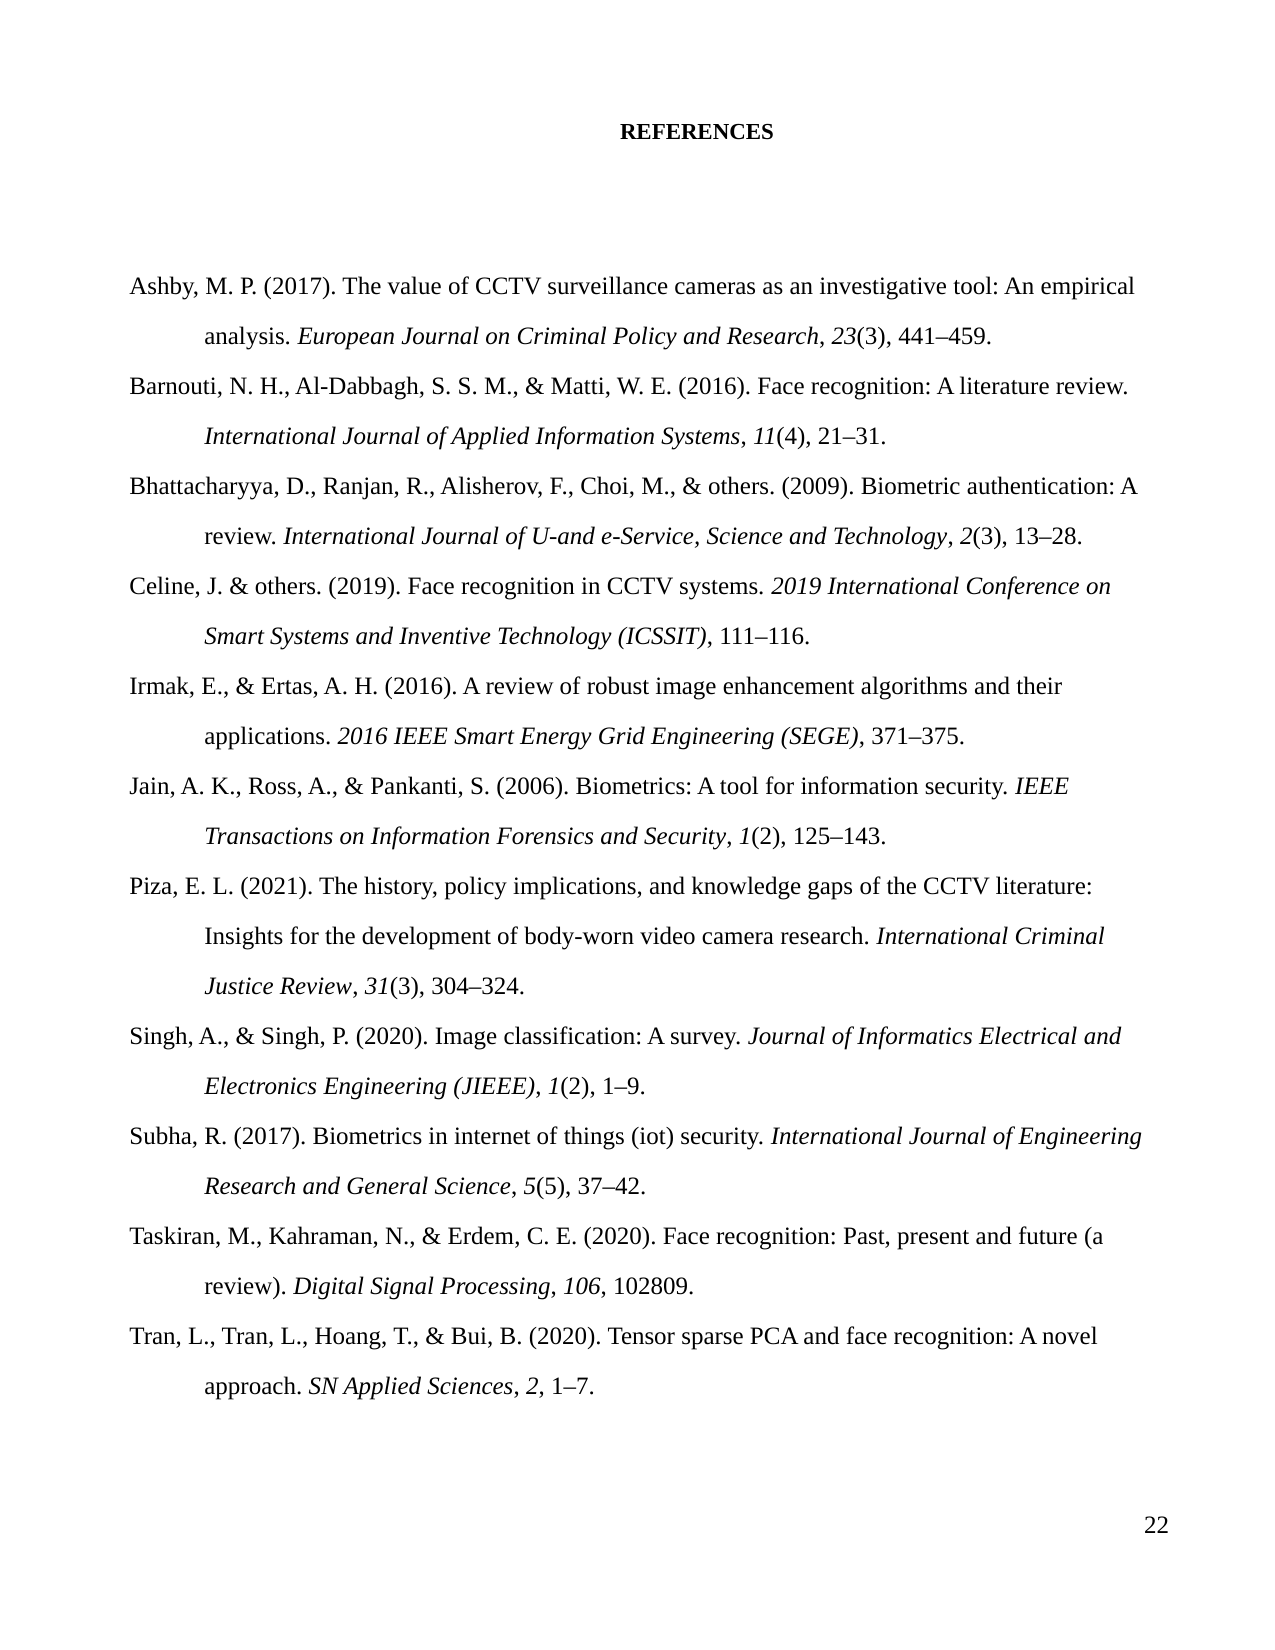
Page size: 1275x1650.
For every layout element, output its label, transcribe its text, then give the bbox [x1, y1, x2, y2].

text Barnouti, N. H., Al-Dabbagh, S. S. M., & Matti, W. E. (2016). Face recognition: A literature review. International Journal of Applied Information Systems, 11(4), 21–31. [129, 350, 1169, 450]
subtitle REFERENCES [274, 118, 1120, 145]
text Celine, J. & others. (2019). Face recognition in CCTV systems. 2019 International Conference on Smart Systems and Inventive Technology (ICSSIT), 111–116. [129, 550, 1169, 650]
text Subha, R. (2017). Biometrics in internet of things (iot) security. International Journal of Engineering Research and General Science, 5(5), 37–42. [129, 1100, 1169, 1200]
text Singh, A., & Singh, P. (2020). Image classification: A survey. Journal of Informatics Electrical and Electronics Engineering (JIEEE), 1(2), 1–9. [129, 1000, 1169, 1100]
text Jain, A. K., Ross, A., & Pankanti, S. (2006). Biometrics: A tool for information security. IEEE Transactions on Information Forensics and Security, 1(2), 125–143. [129, 750, 1169, 850]
text Taskiran, M., Kahraman, N., & Erdem, C. E. (2020). Face recognition: Past, present and future (a review). Digital Signal Processing, 106, 102809. [129, 1200, 1169, 1300]
text Irmak, E., & Ertas, A. H. (2016). A review of robust image enhancement algorithms and their applications. 2016 IEEE Smart Energy Grid Engineering (SEGE), 371–375. [129, 650, 1169, 750]
text Piza, E. L. (2021). The history, policy implications, and knowledge gaps of the CCTV literature: Insights for the development of body-worn video camera research. International Criminal Justice Review, 31(3), 304–324. [129, 850, 1169, 1000]
text Tran, L., Tran, L., Hoang, T., & Bui, B. (2020). Tensor sparse PCA and face recognition: A novel approach. SN Applied Sciences, 2, 1–7. [129, 1300, 1169, 1400]
text Bhattacharyya, D., Ranjan, R., Alisherov, F., Choi, M., & others. (2009). Biometric authentication: A review. International Journal of U-and e-Service, Science and Technology, 2(3), 13–28. [129, 450, 1169, 550]
text Ashby, M. P. (2017). The value of CCTV surveillance cameras as an investigative tool: An empirical analysis. European Journal on Criminal Policy and Research, 23(3), 441–459. [129, 250, 1169, 350]
